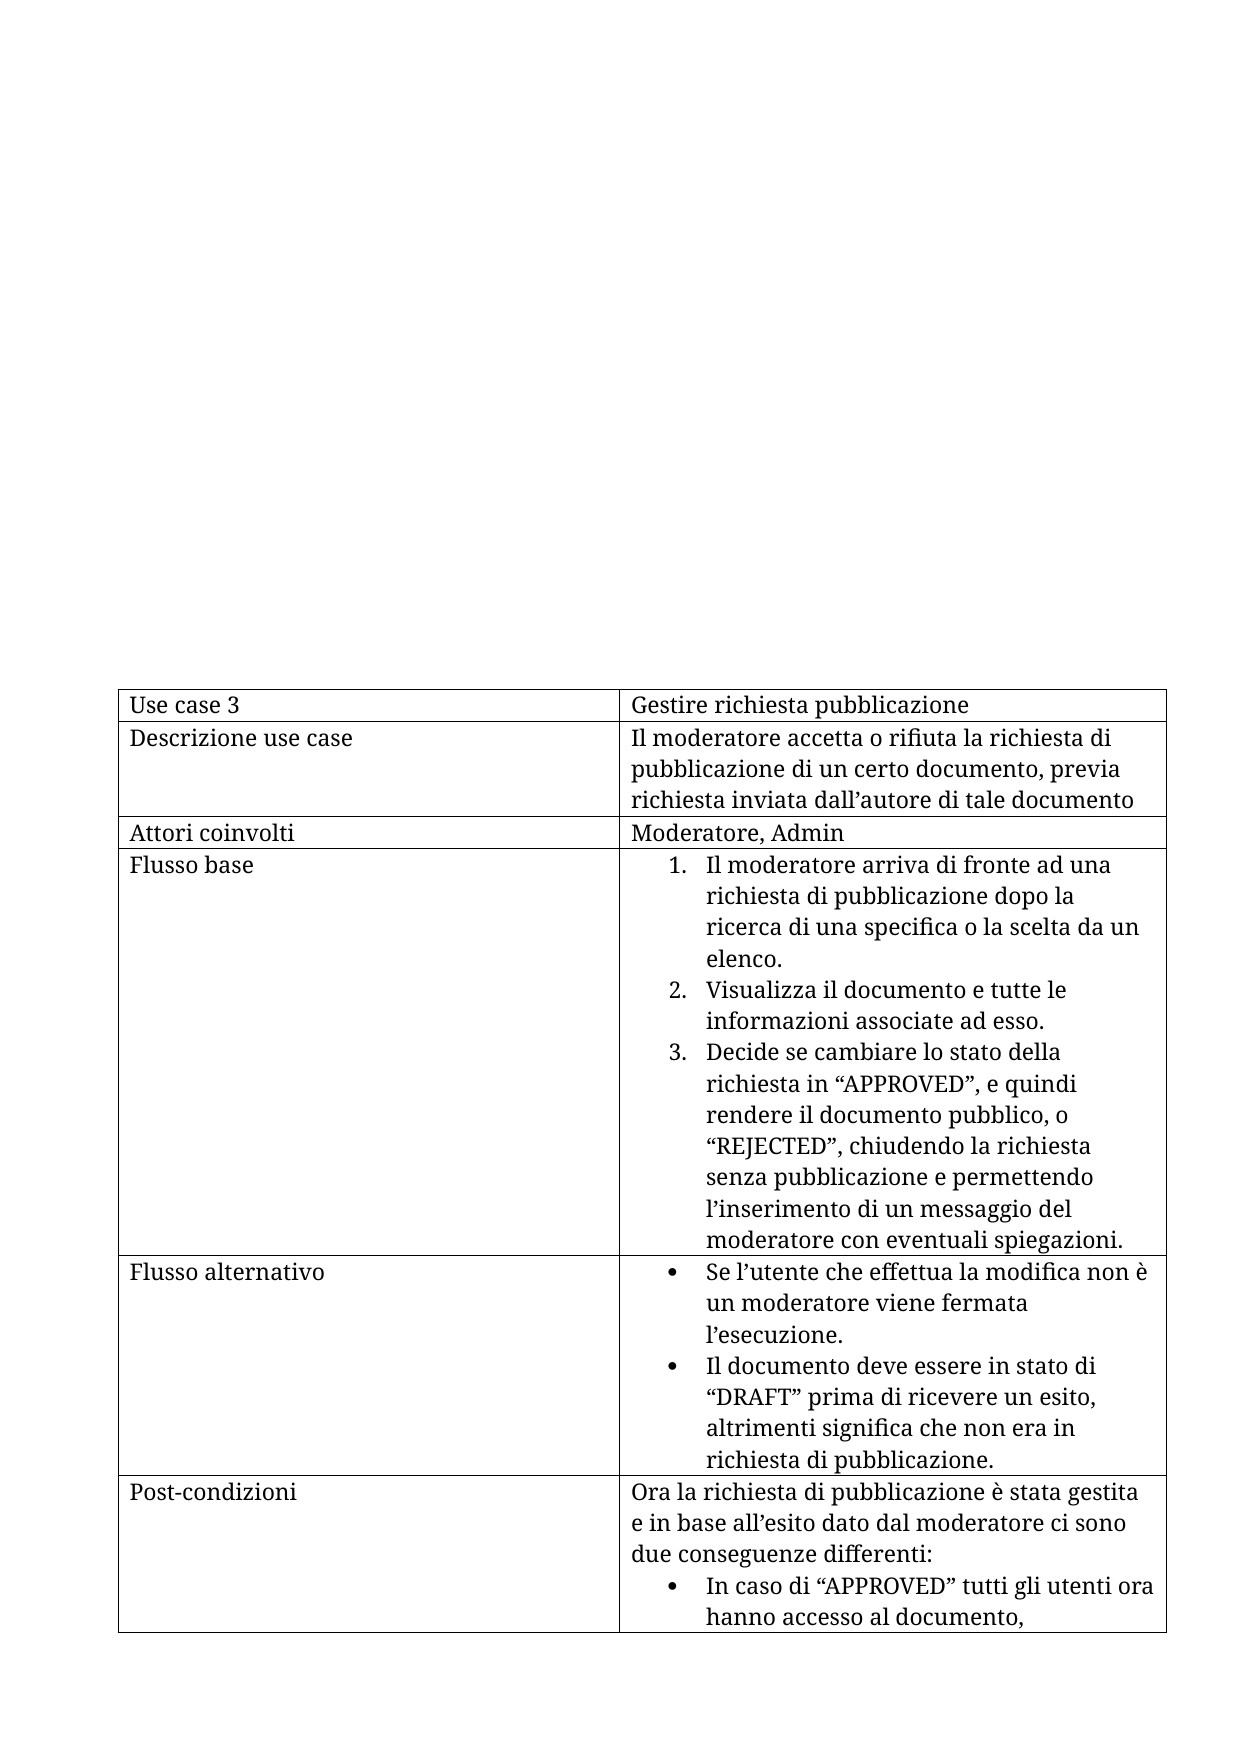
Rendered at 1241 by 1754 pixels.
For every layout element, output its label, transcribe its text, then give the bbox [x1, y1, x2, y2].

table_cell Attori coinvolti [119, 817, 619, 848]
table_cell Il moderatore arriva di fronte ad una richiesta di pubblicazione dopo la ricerca di una specifica o la scelta da un elenco. Visualizza il documento e tutte le informazioni associate ad esso. Decide se cambiare lo stato della richiesta in “APPROVED”, e quindi rendere il documento pubblico, o “REJECTED”, chiudendo la richiesta senza pubblicazione e permettendo l’inserimento di un messaggio del moderatore con eventuali spiegazioni. [620, 849, 1166, 1255]
table_cell Ora la richiesta di pubblicazione è stata gestita e in base all’esito dato dal moderatore ci sono due conseguenze differenti: In caso di “APPROVED” tutti gli utenti ora hanno accesso al documento, permettendo di aggiungervi commenti o salvarlo in collezioni private. In caso di “REJECTED” il documento è ancora privato, ma l’autore può effettuare le modifiche necessarie e rieseguire una nuova richiesta. [620, 1476, 1166, 1632]
table_cell Flusso base [119, 849, 619, 1255]
table_cell Post-condizioni [119, 1476, 619, 1632]
table_cell Moderatore, Admin [620, 817, 1166, 848]
table_cell Se l’utente che effettua la modifica non è un moderatore viene fermata l’esecuzione. Il documento deve essere in stato di “DRAFT” prima di ricevere un esito, altrimenti significa che non era in richiesta di pubblicazione. [620, 1256, 1166, 1475]
table_cell Descrizione use case [119, 722, 619, 816]
table_cell Flusso alternativo [119, 1256, 619, 1475]
table_header Gestire richiesta pubblicazione [620, 690, 1166, 721]
table_cell Il moderatore accetta o rifiuta la richiesta di pubblicazione di un certo documento, previa richiesta inviata dall’autore di tale documento [620, 722, 1166, 816]
table_header Use case 3 [119, 690, 619, 721]
